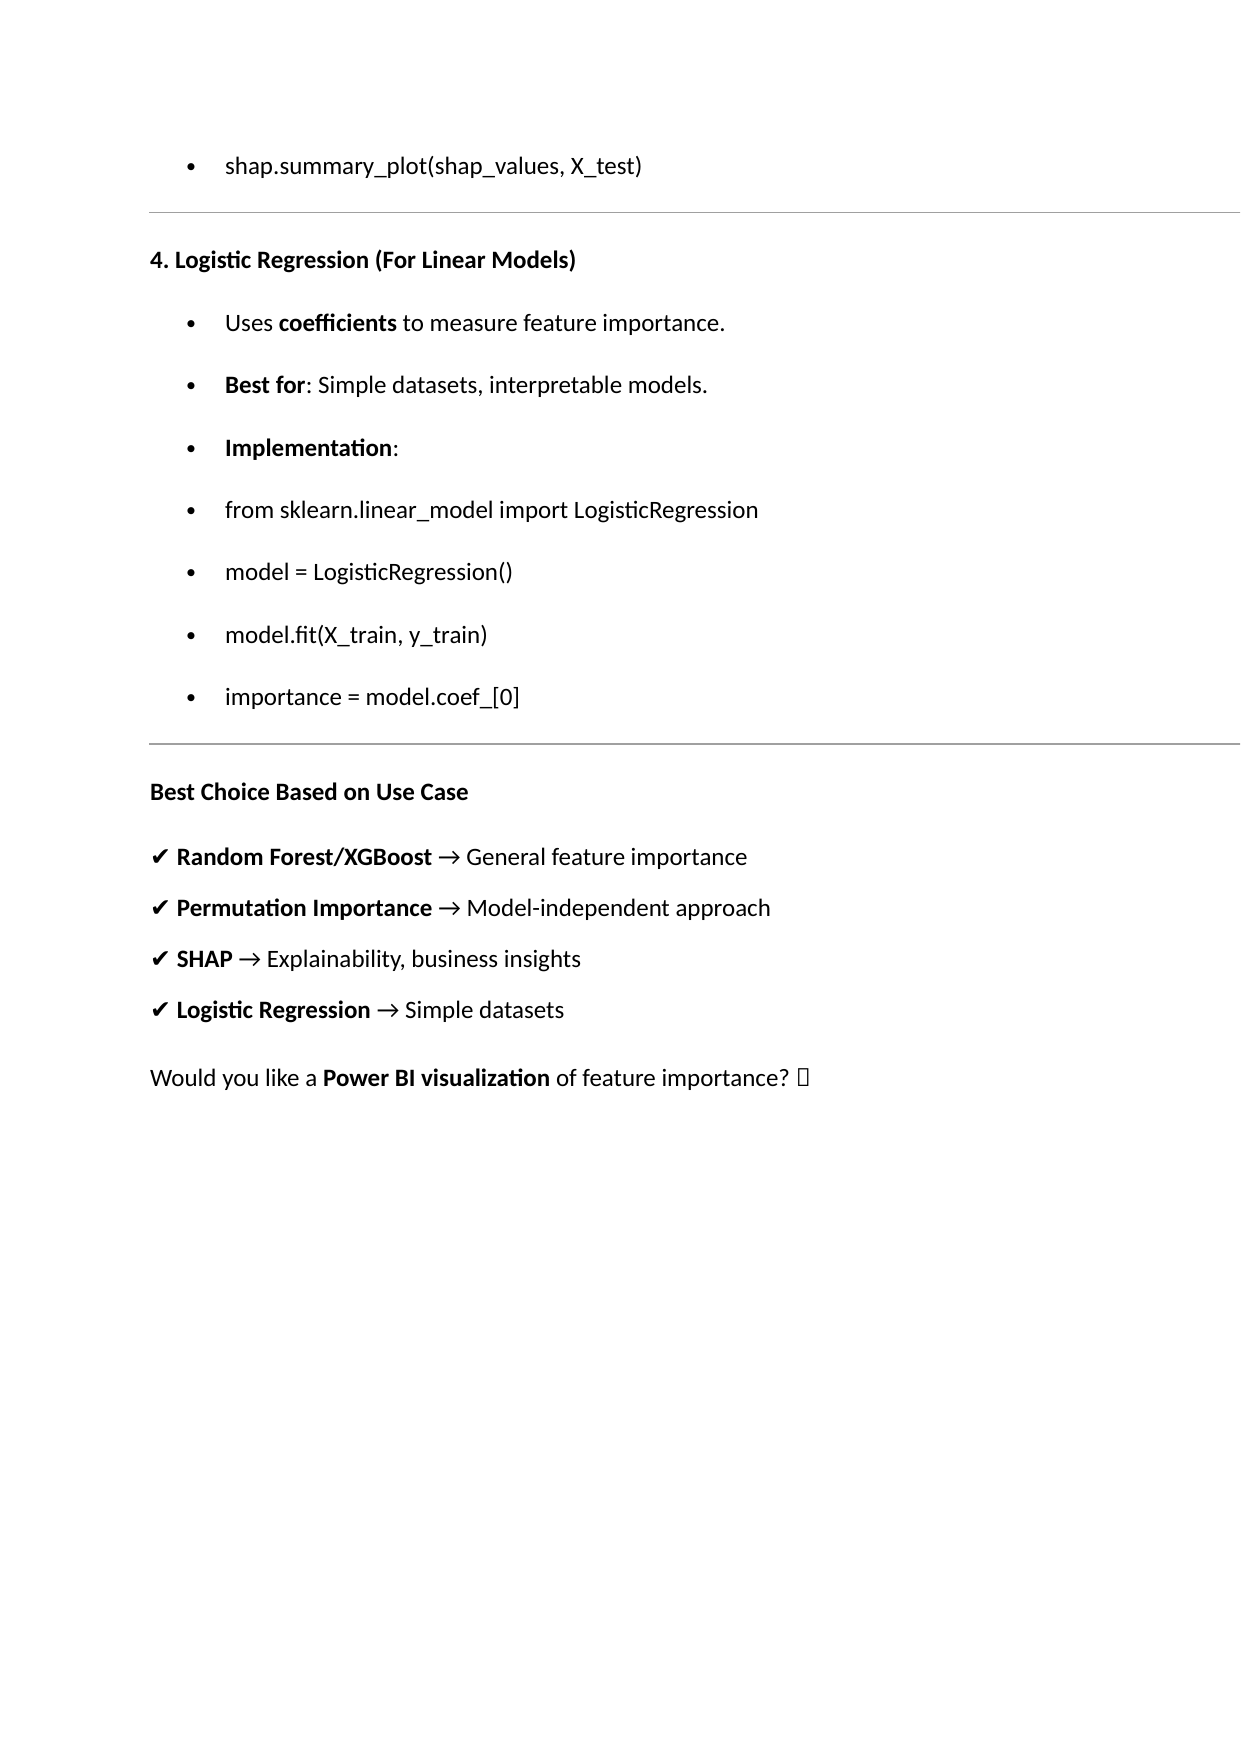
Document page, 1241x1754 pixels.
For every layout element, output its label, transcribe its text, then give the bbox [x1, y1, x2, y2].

text Would you like a Power BI visualization of feature importance? 🚀 [150, 1059, 1090, 1093]
text Best Choice Based on Use Case [150, 776, 1090, 806]
list shap.summary_plot(shap_values, X_test) [187, 150, 1090, 181]
text ✔ Random Forest/XGBoost → General feature importance ✔ Permutation Importance → Model-independent approach ✔ SHAP → Explainability, business insights ✔ Logistic Regression → Simple datasets [150, 838, 1090, 1026]
list from sklearn.linear_model import LogisticRegression [187, 494, 1090, 525]
list model = LogisticRegression() [187, 557, 1090, 587]
list Best for: Simple datasets, interpretable models. [187, 369, 1090, 400]
text 4. Logistic Regression (For Linear Models) [150, 244, 1090, 275]
list Uses coefficients to measure feature importance. [187, 307, 1090, 337]
list model.fit(X_train, y_train) [187, 619, 1090, 649]
list Implementation: [187, 432, 1090, 462]
list importance = model.coef_[0] [187, 681, 1090, 712]
